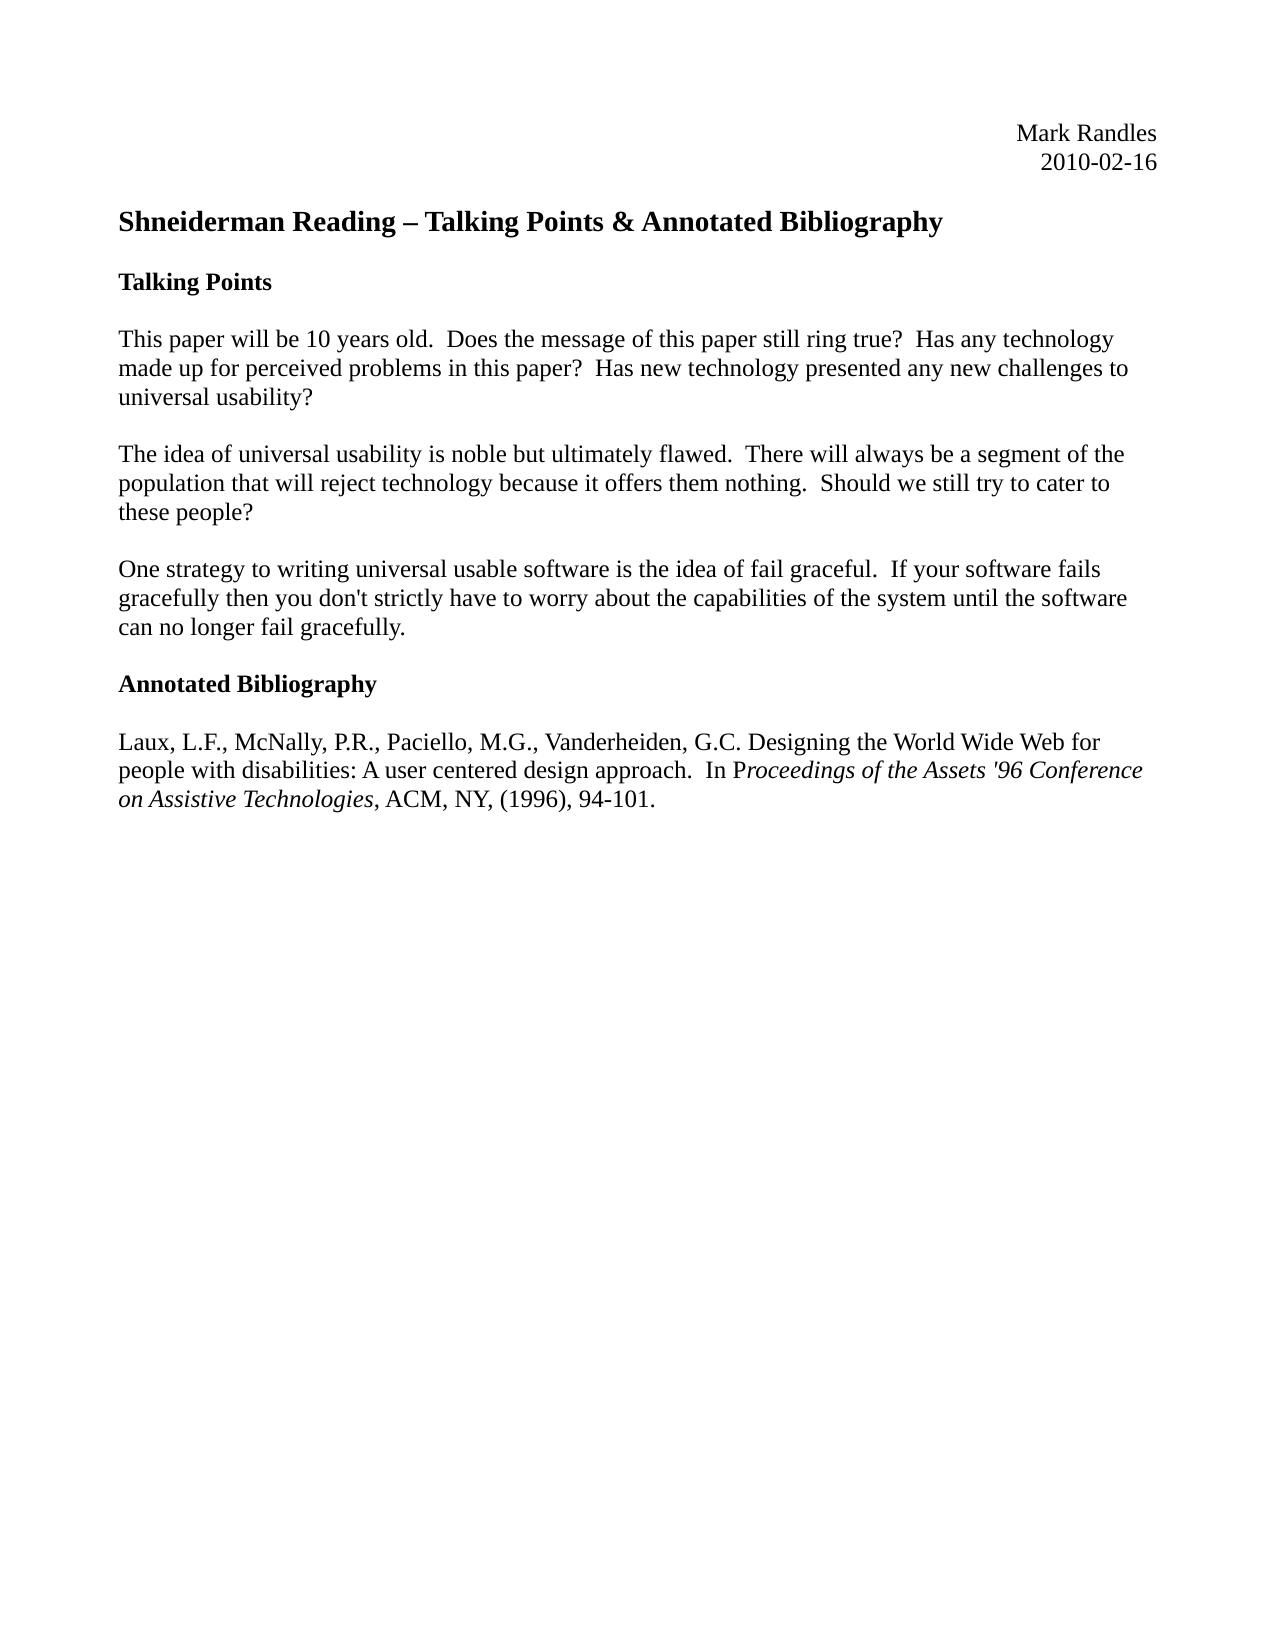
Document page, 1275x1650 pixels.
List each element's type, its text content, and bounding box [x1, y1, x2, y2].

text Laux, L.F., McNally, P.R., Paciello, M.G., Vanderheiden, G.C. Designing the World Wide Web for people with disabilities: A user centered design approach. In Proceedings of the Assets '96 Conference on Assistive Technologies, ACM, NY, (1996), 94-101. [118, 727, 1157, 813]
text Mark Randles [118, 118, 1157, 147]
text One strategy to writing universal usable software is the idea of fail graceful. If your software fails gracefully then you don't strictly have to worry about the capabilities of the system until the software can no longer fail gracefully. [118, 554, 1157, 640]
text Shneiderman Reading – Talking Points & Annotated Bibliography [118, 204, 1157, 238]
text Annotated Bibliography [118, 669, 1157, 698]
text Talking Points [118, 267, 1157, 295]
text The idea of universal usability is noble but ultimately flawed. There will always be a segment of the population that will reject technology because it offers them nothing. Should we still try to cater to these people? [118, 439, 1157, 525]
text 2010-02-16 [118, 147, 1157, 176]
text This paper will be 10 years old. Does the message of this paper still ring true? Has any technology made up for perceived problems in this paper? Has new technology presented any new challenges to universal usability? [118, 324, 1157, 410]
